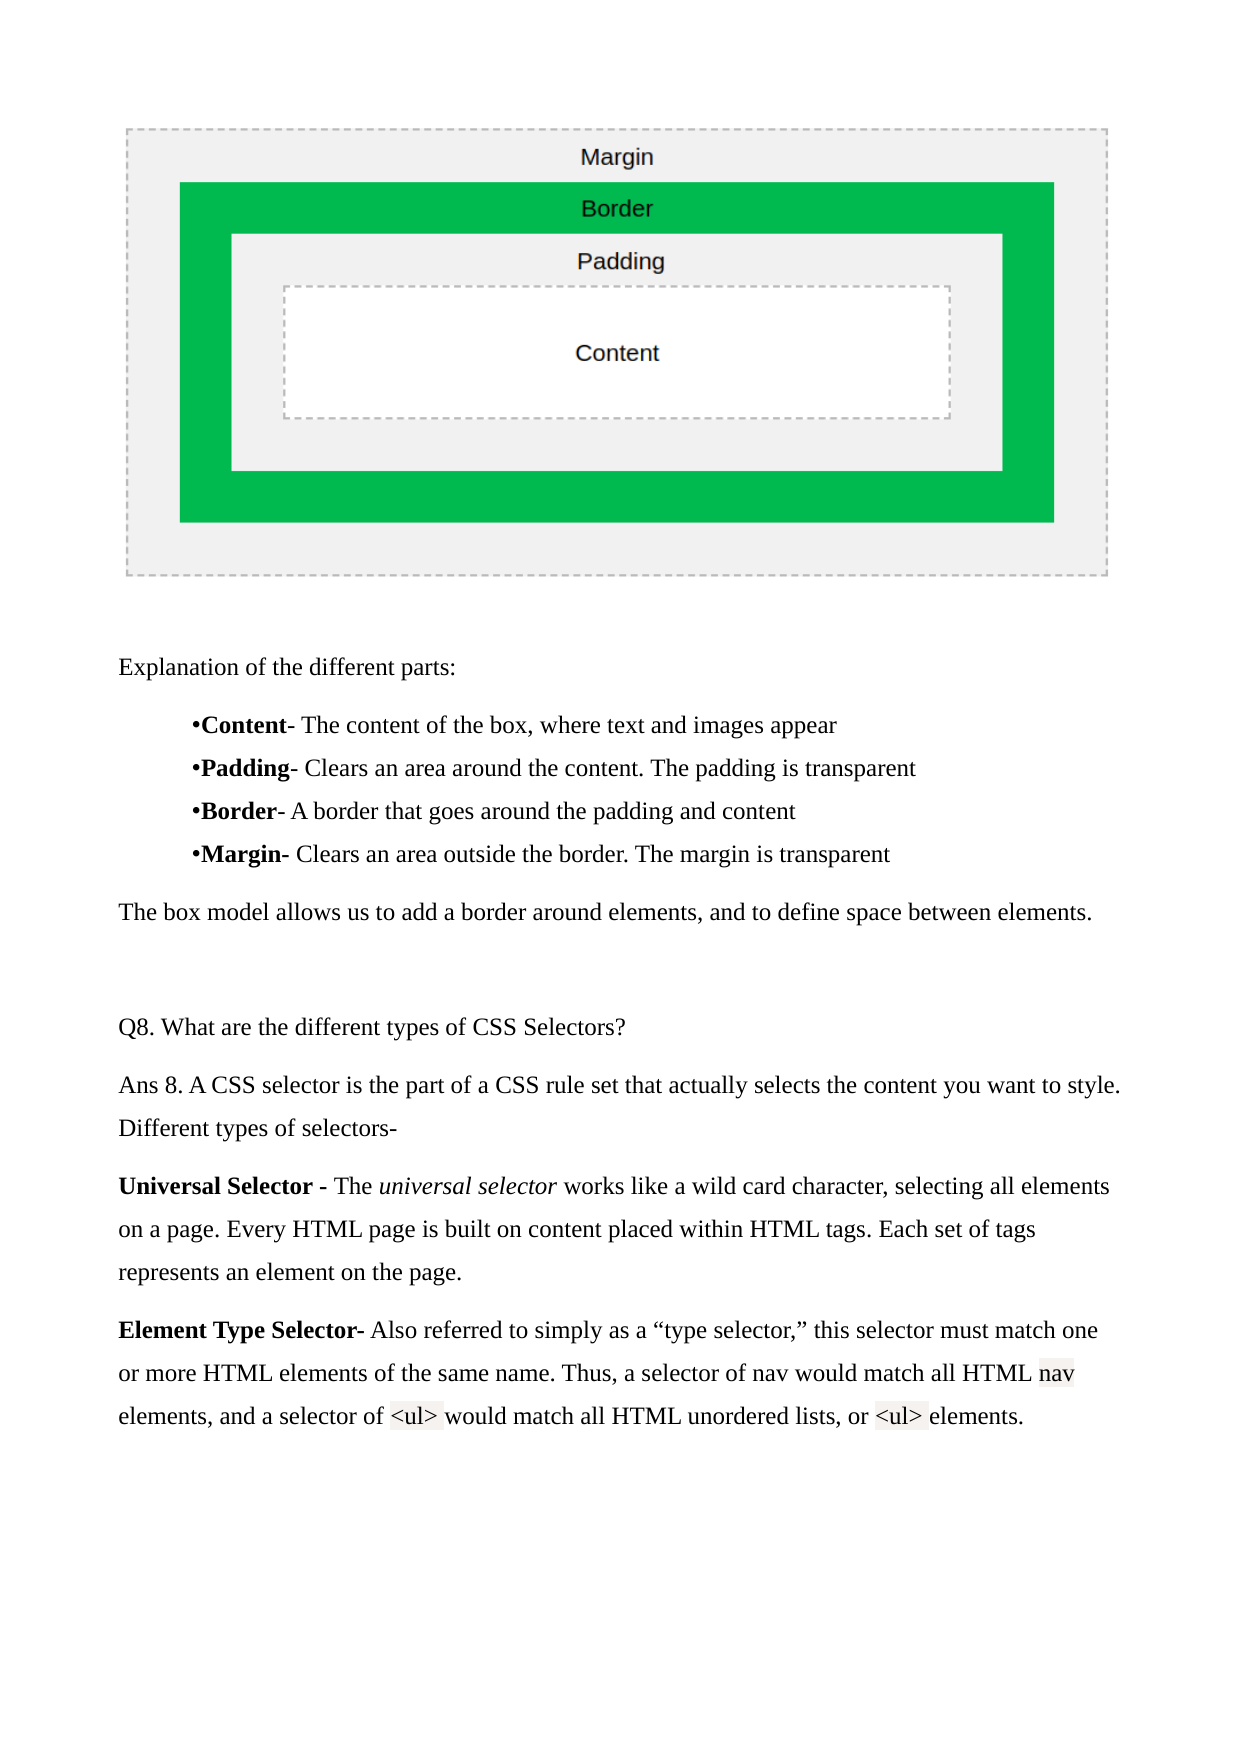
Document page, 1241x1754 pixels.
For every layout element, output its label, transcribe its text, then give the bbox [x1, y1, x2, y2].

text Explanation of the different parts: [118, 652, 1122, 681]
picture [118, 118, 1123, 580]
text Element Type Selector- Also referred to simply as a “type selector,” this selector must match one or more HTML elements of the same name. Thus, a selector of nav would match all HTML nav elements, and a selector of <ul> would match all HTML unordered lists, or <ul> elements. [118, 1315, 1122, 1430]
list Content- The content of the box, where text and images appear [118, 710, 1122, 738]
list Margin- Clears an area outside the border. The margin is transparent [118, 839, 1122, 868]
text The box model allows us to add a border around elements, and to define space between elements. [118, 897, 1122, 926]
list Padding- Clears an area around the content. The padding is transparent [118, 753, 1122, 782]
text Universal Selector - The universal selector works like a wild card character, selecting all elements on a page. Every HTML page is built on content placed within HTML tags. Each set of tags represents an element on the page. [118, 1171, 1122, 1286]
text Q8. What are the different types of CSS Selectors? [118, 1012, 1122, 1041]
list Border- A border that goes around the padding and content [118, 796, 1122, 825]
text Ans 8. A CSS selector is the part of a CSS rule set that actually selects the content you want to style. Different types of selectors- [118, 1070, 1122, 1142]
